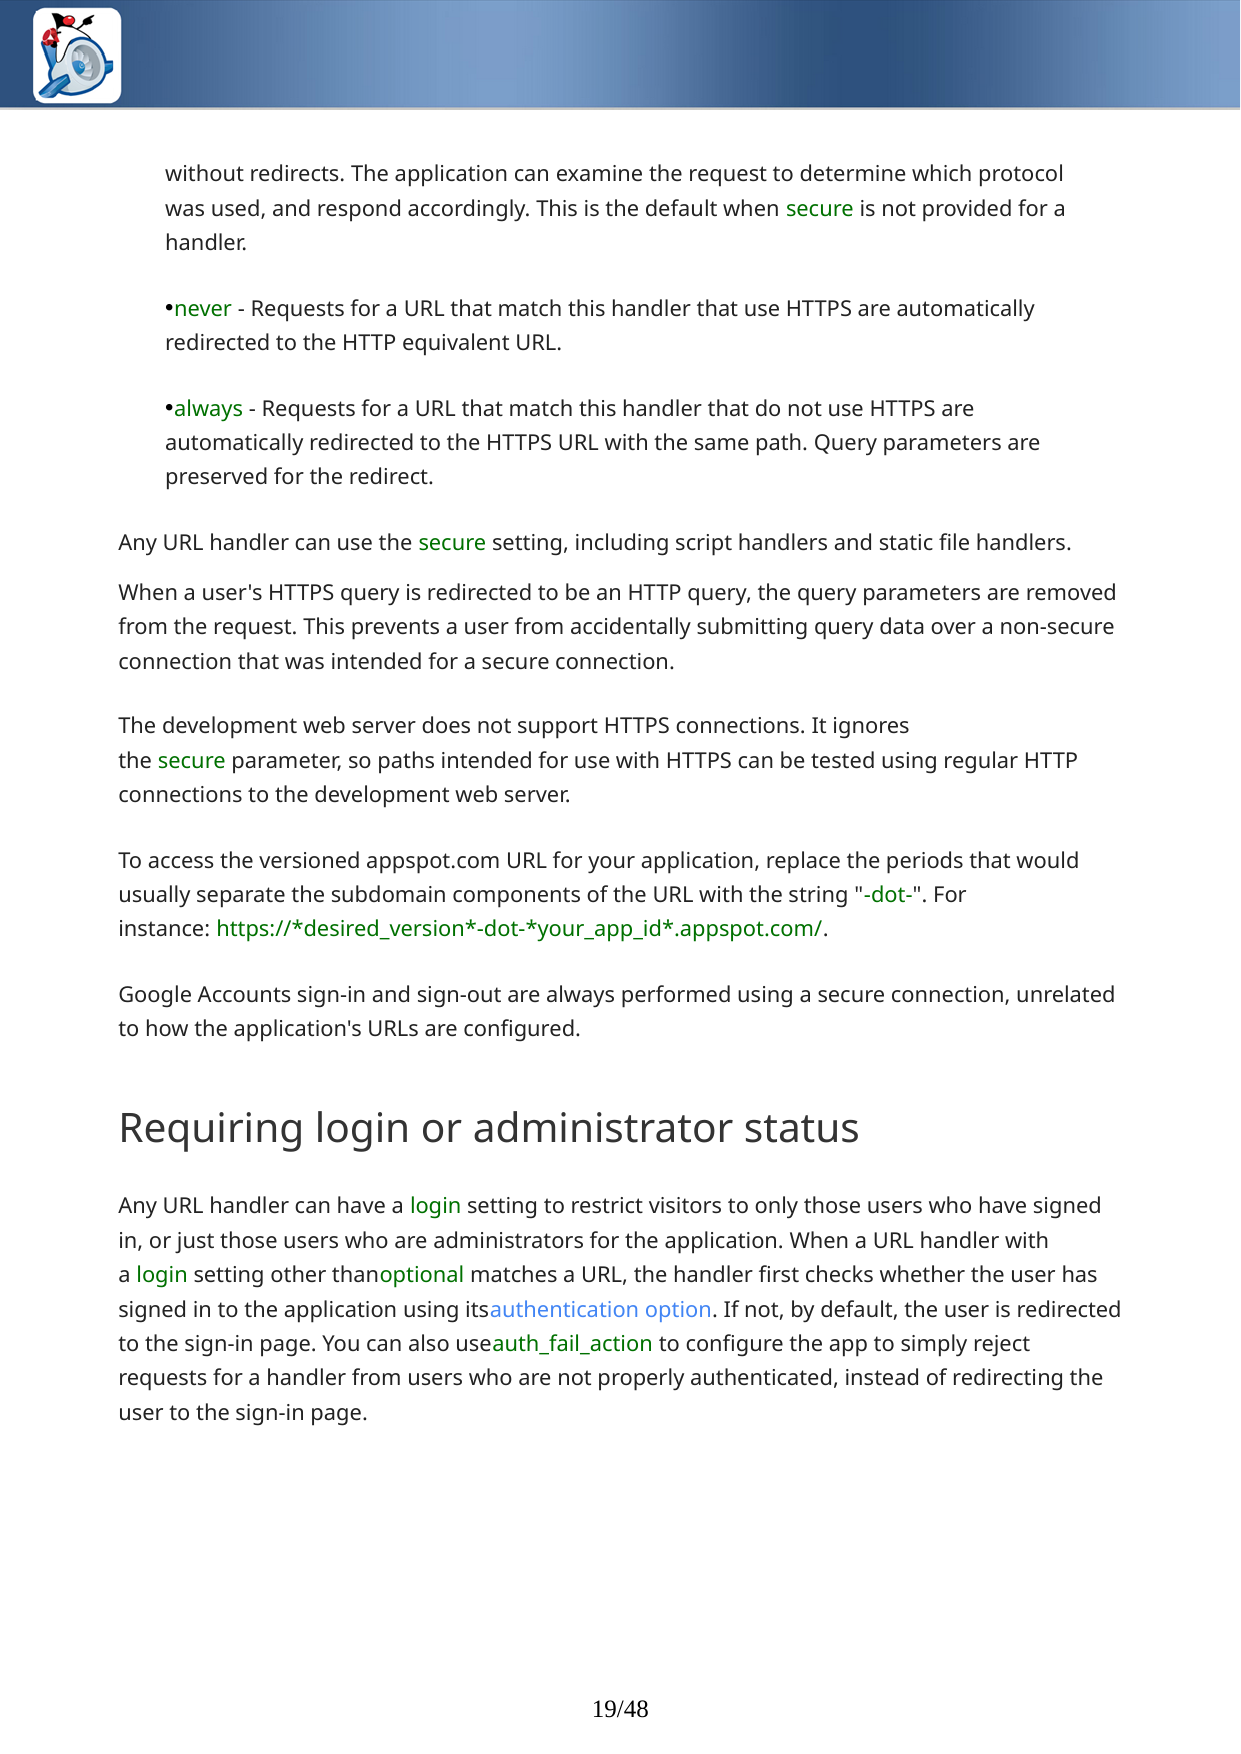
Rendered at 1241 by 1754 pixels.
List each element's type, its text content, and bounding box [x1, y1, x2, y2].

text Any URL handler can use the secure setting, including script handlers and static file handlers. [118, 522, 1122, 557]
subtitle Requiring login or administrator status [118, 1099, 1122, 1155]
list without redirects. The application can examine the request to determine which protocol was used, and respond accordingly. This is the default when secure is not provided for a handler. [118, 153, 1106, 257]
text Google Accounts sign-in and sign-out are always performed using a secure connection, unrelated to how the application's URLs are configured. [118, 974, 1122, 1043]
text The development web server does not support HTTPS connections. It ignores the secure parameter, so paths intended for use with HTTPS can be tested using regular HTTP connections to the development web server. [118, 706, 1122, 809]
list always - Requests for a URL that match this handler that do not use HTTPS are automatically redirected to the HTTPS URL with the same path. Query parameters are preserved for the redirect. [118, 388, 1106, 491]
picture [0, 0, 1241, 110]
text When a user's HTTPS query is redirected to be an HTTP query, the query parameters are removed from the request. This prevents a user from accidentally submitting query data over a non-secure connection that was intended for a secure connection. [118, 572, 1122, 675]
text To access the versioned appspot.com URL for your application, replace the periods that would usually separate the subdomain components of the URL with the string "-dot-". For instance: https://*desired_version*-dot-*your_app_id*.appspot.com/. [118, 840, 1122, 943]
text Any URL handler can have a login setting to restrict visitors to only those users who have signed in, or just those users who are administrators for the application. When a URL handler with a login setting other thanoptional matches a URL, the handler first checks whether the user has signed in to the application using itsauthentication option. If not, by default, the user is redirected to the sign-in page. You can also useauth_fail_action to configure the app to simply reject requests for a handler from users who are not properly authenticated, instead of redirecting the user to the sign-in page. [118, 1186, 1122, 1427]
list never - Requests for a URL that match this handler that use HTTPS are automatically redirected to the HTTP equivalent URL. [118, 288, 1106, 357]
